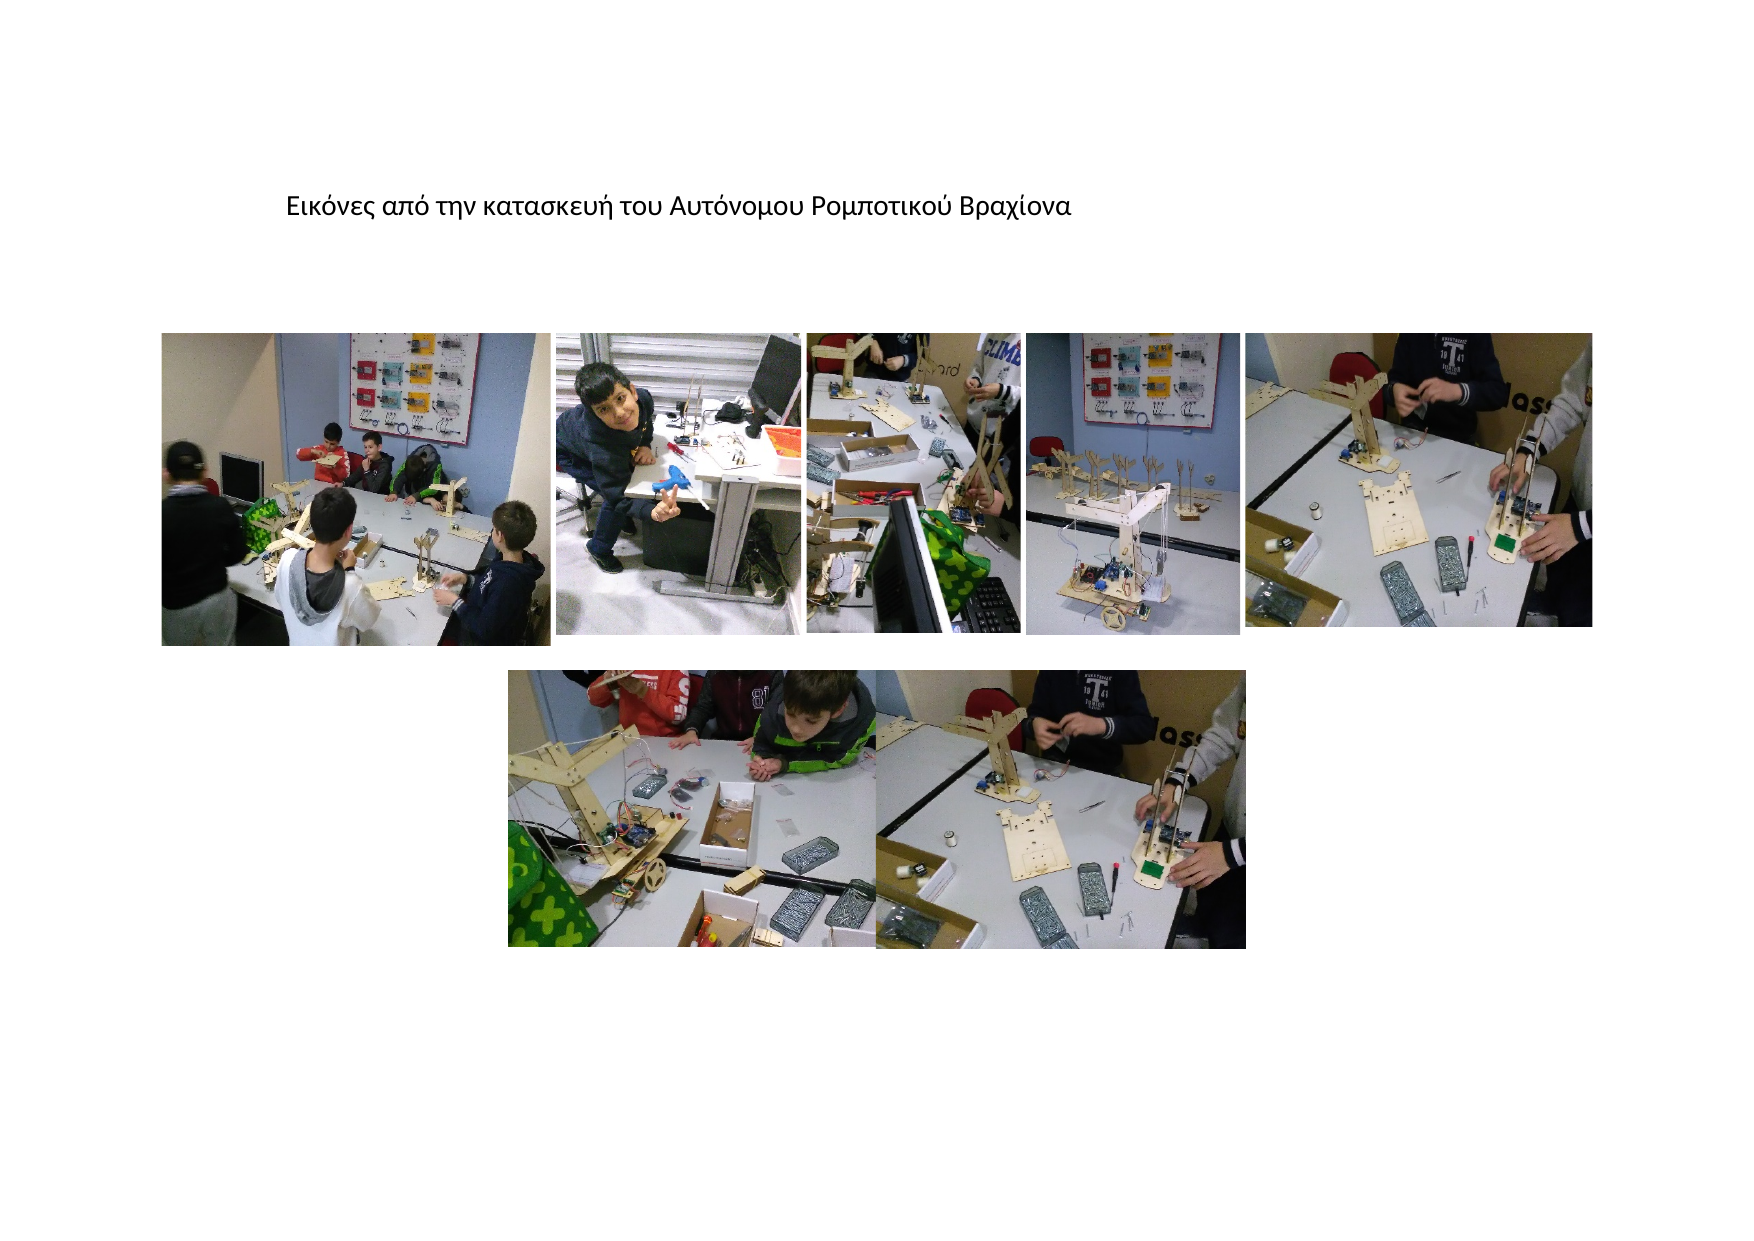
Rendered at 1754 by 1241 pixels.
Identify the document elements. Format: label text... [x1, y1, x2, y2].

text Εικόνες από την κατασκευή του Αυτόνομου Ρομποτικού Βραχίονα [150, 187, 1604, 223]
